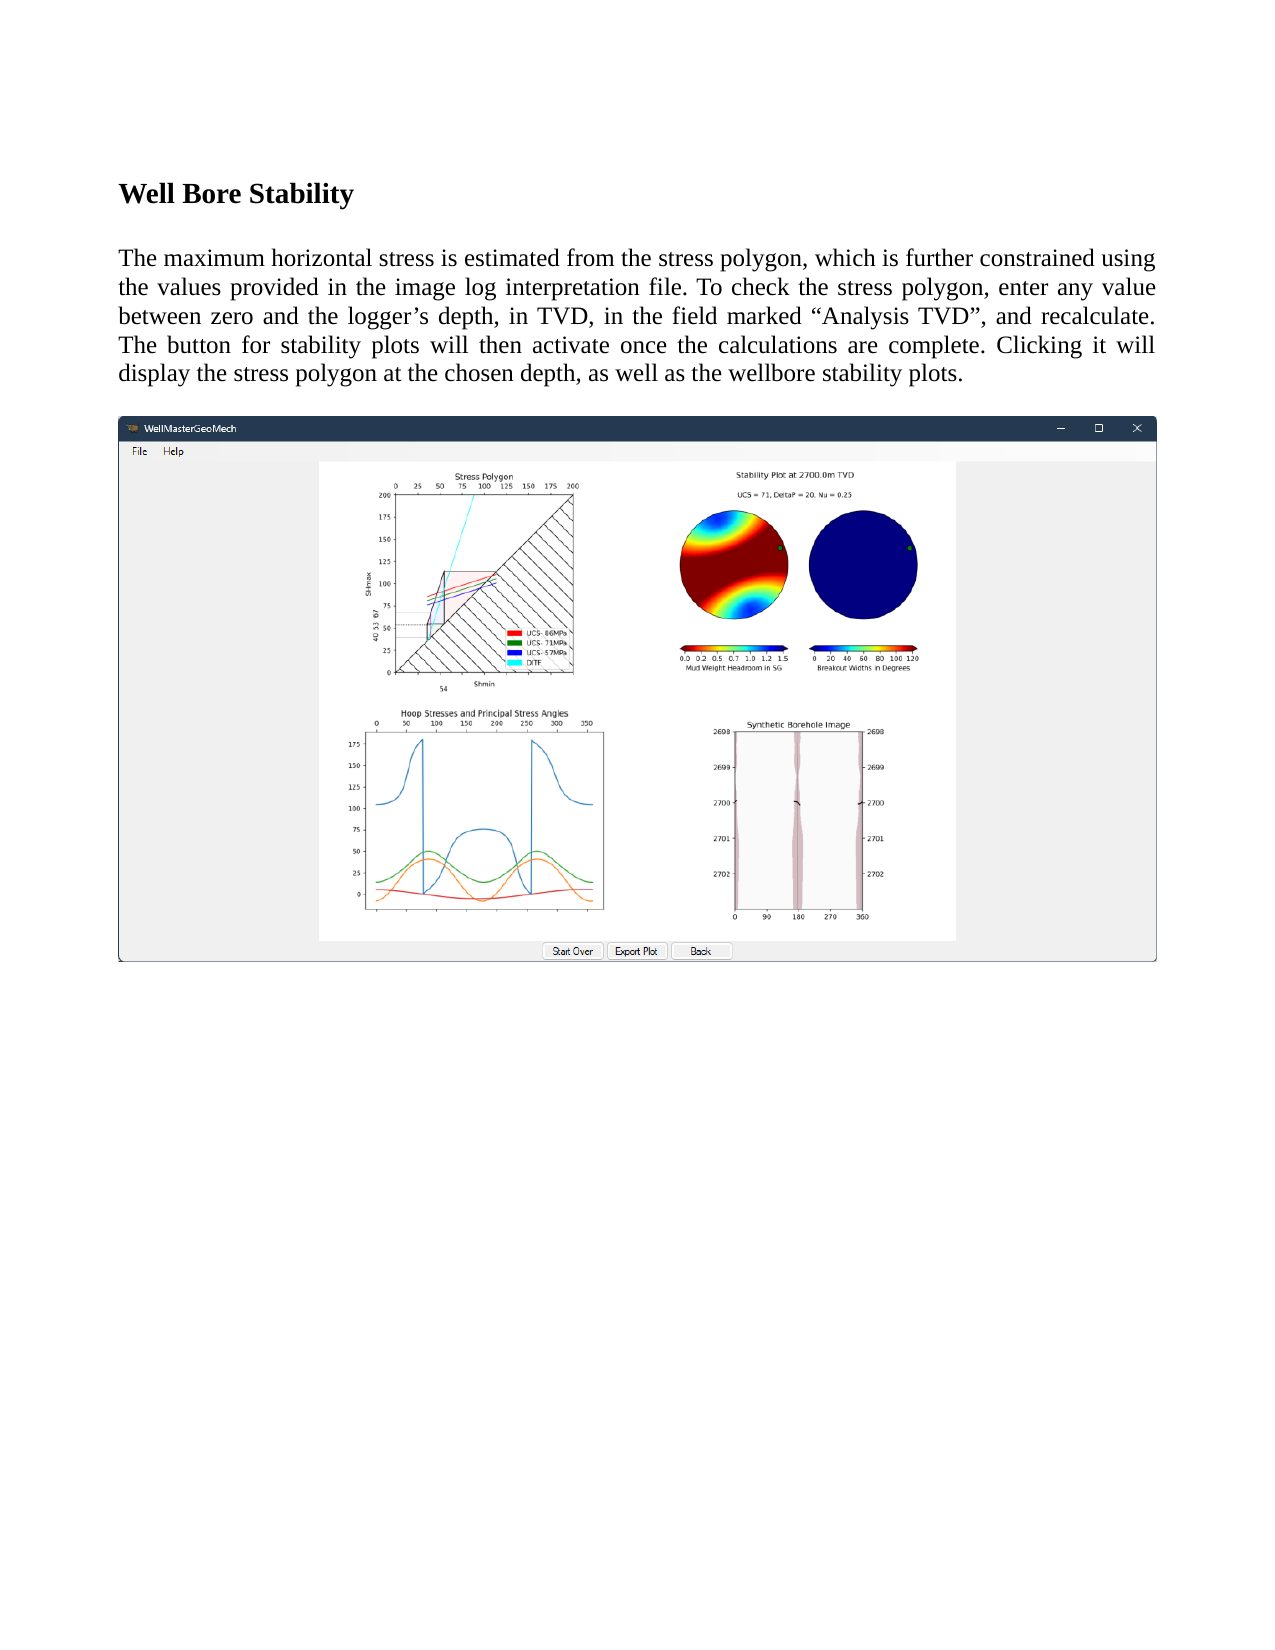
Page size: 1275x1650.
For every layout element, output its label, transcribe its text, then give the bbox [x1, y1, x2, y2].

picture [118, 416, 1157, 962]
text The maximum horizontal stress is estimated from the stress polygon, which is further constrained using the values provided in the image log interpretation file. To check the stress polygon, enter any value between zero and the logger’s depth, in TVD, in the field marked “Analysis TVD”, and recalculate. The button for stability plots will then activate once the calculations are complete. Clicking it will display the stress polygon at the chosen depth, as well as the wellbore stability plots. [118, 243, 1157, 387]
text Well Bore Stability [118, 176, 1157, 210]
